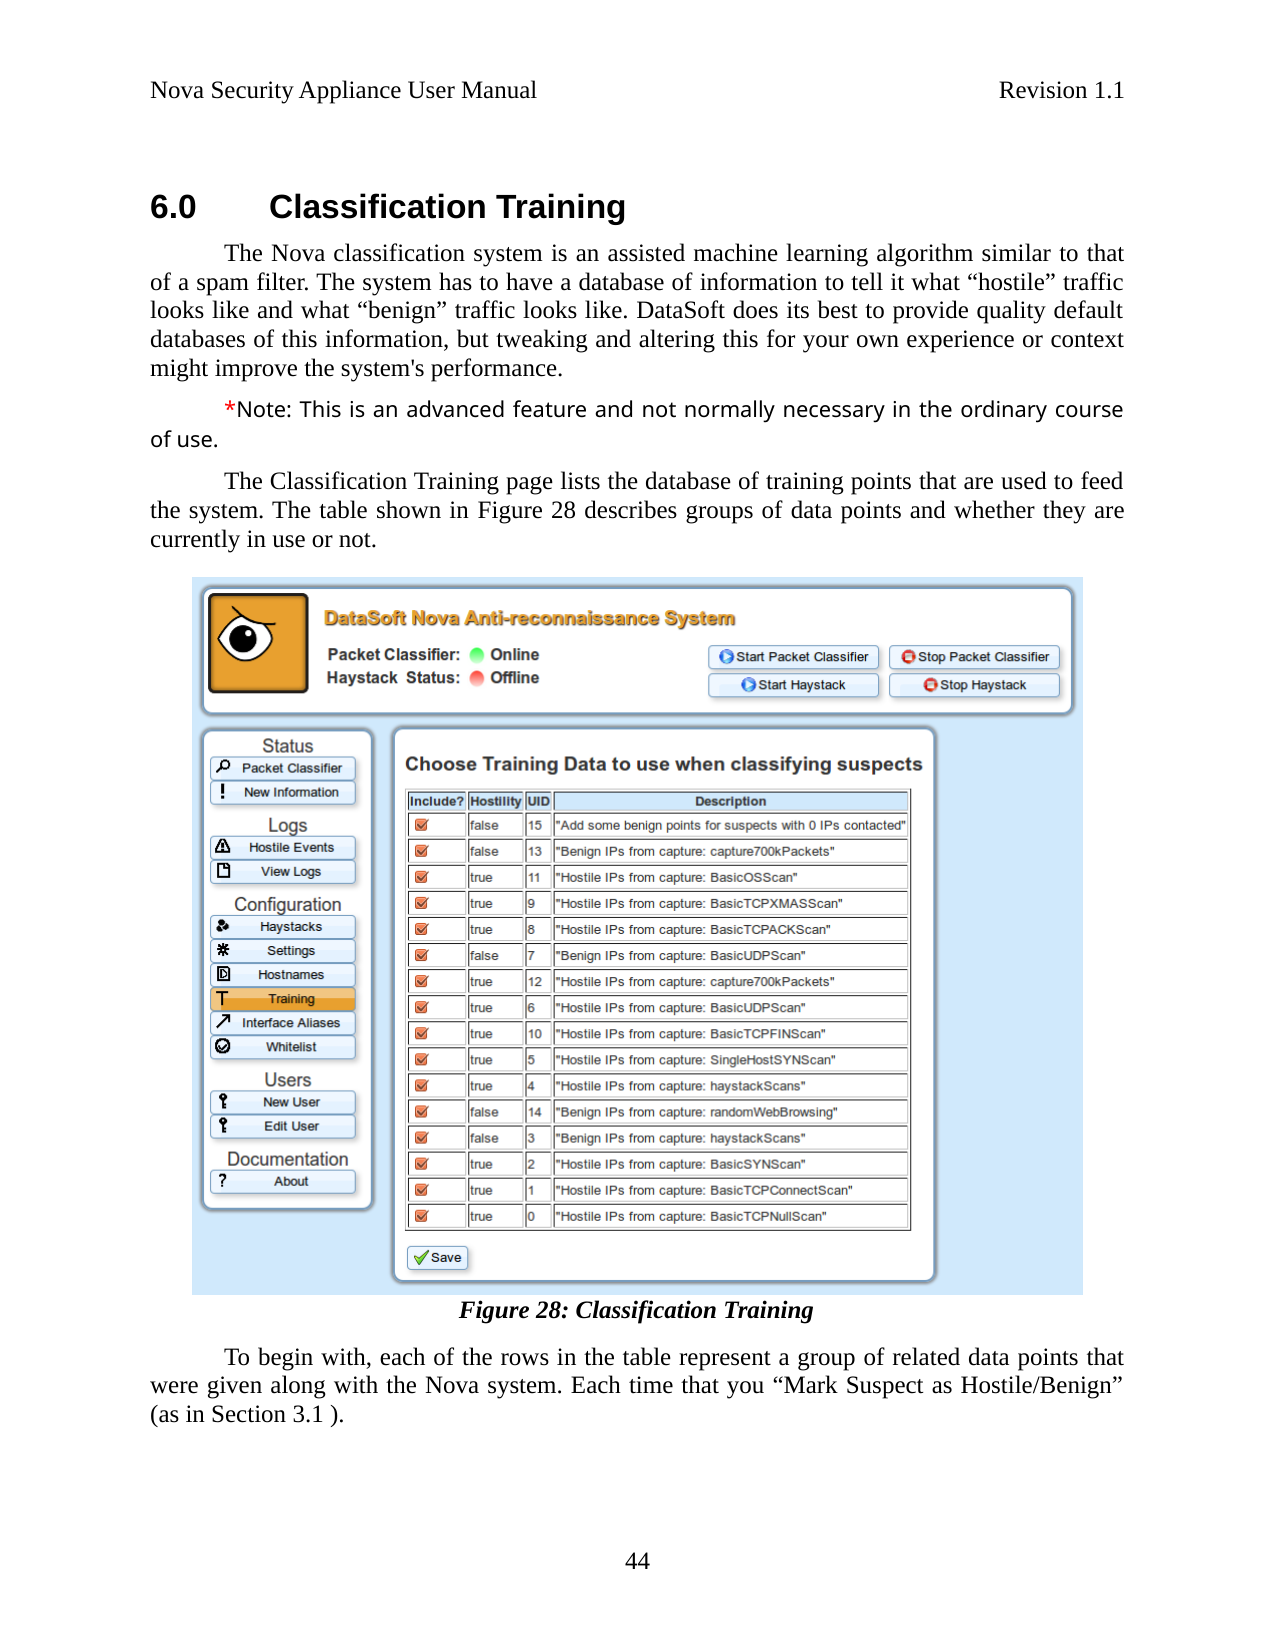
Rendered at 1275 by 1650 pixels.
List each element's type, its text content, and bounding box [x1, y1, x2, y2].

text The Nova classification system is an assisted machine learning algorithm similar to that of a spam filter. The system has to have a database of information to tell it what “hostile” traffic looks like and what “benign” traffic looks like. DataSoft does its best to provide quality default databases of this information, but tweaking and altering this for your own experience or context might improve the system's performance. [150, 238, 1125, 382]
picture [192, 577, 1083, 1295]
subtitle Classification Training [150, 187, 1125, 226]
text *Note: This is an advanced feature and not normally necessary in the ordinary course of use. [150, 394, 1125, 454]
text To begin with, each of the rows in the table represent a group of related data points that were given along with the Nova system. Each time that you “Mark Suspect as Hostile/Benign” (as in Section 3.1). [150, 565, 1125, 1428]
text The Classification Training page lists the database of training points that are used to feed the system. The table shown in Figure 28 describes groups of data points and whether they are currently in use or not. [150, 466, 1125, 553]
text Figure 28: Classification Training [192, 1295, 1083, 1323]
